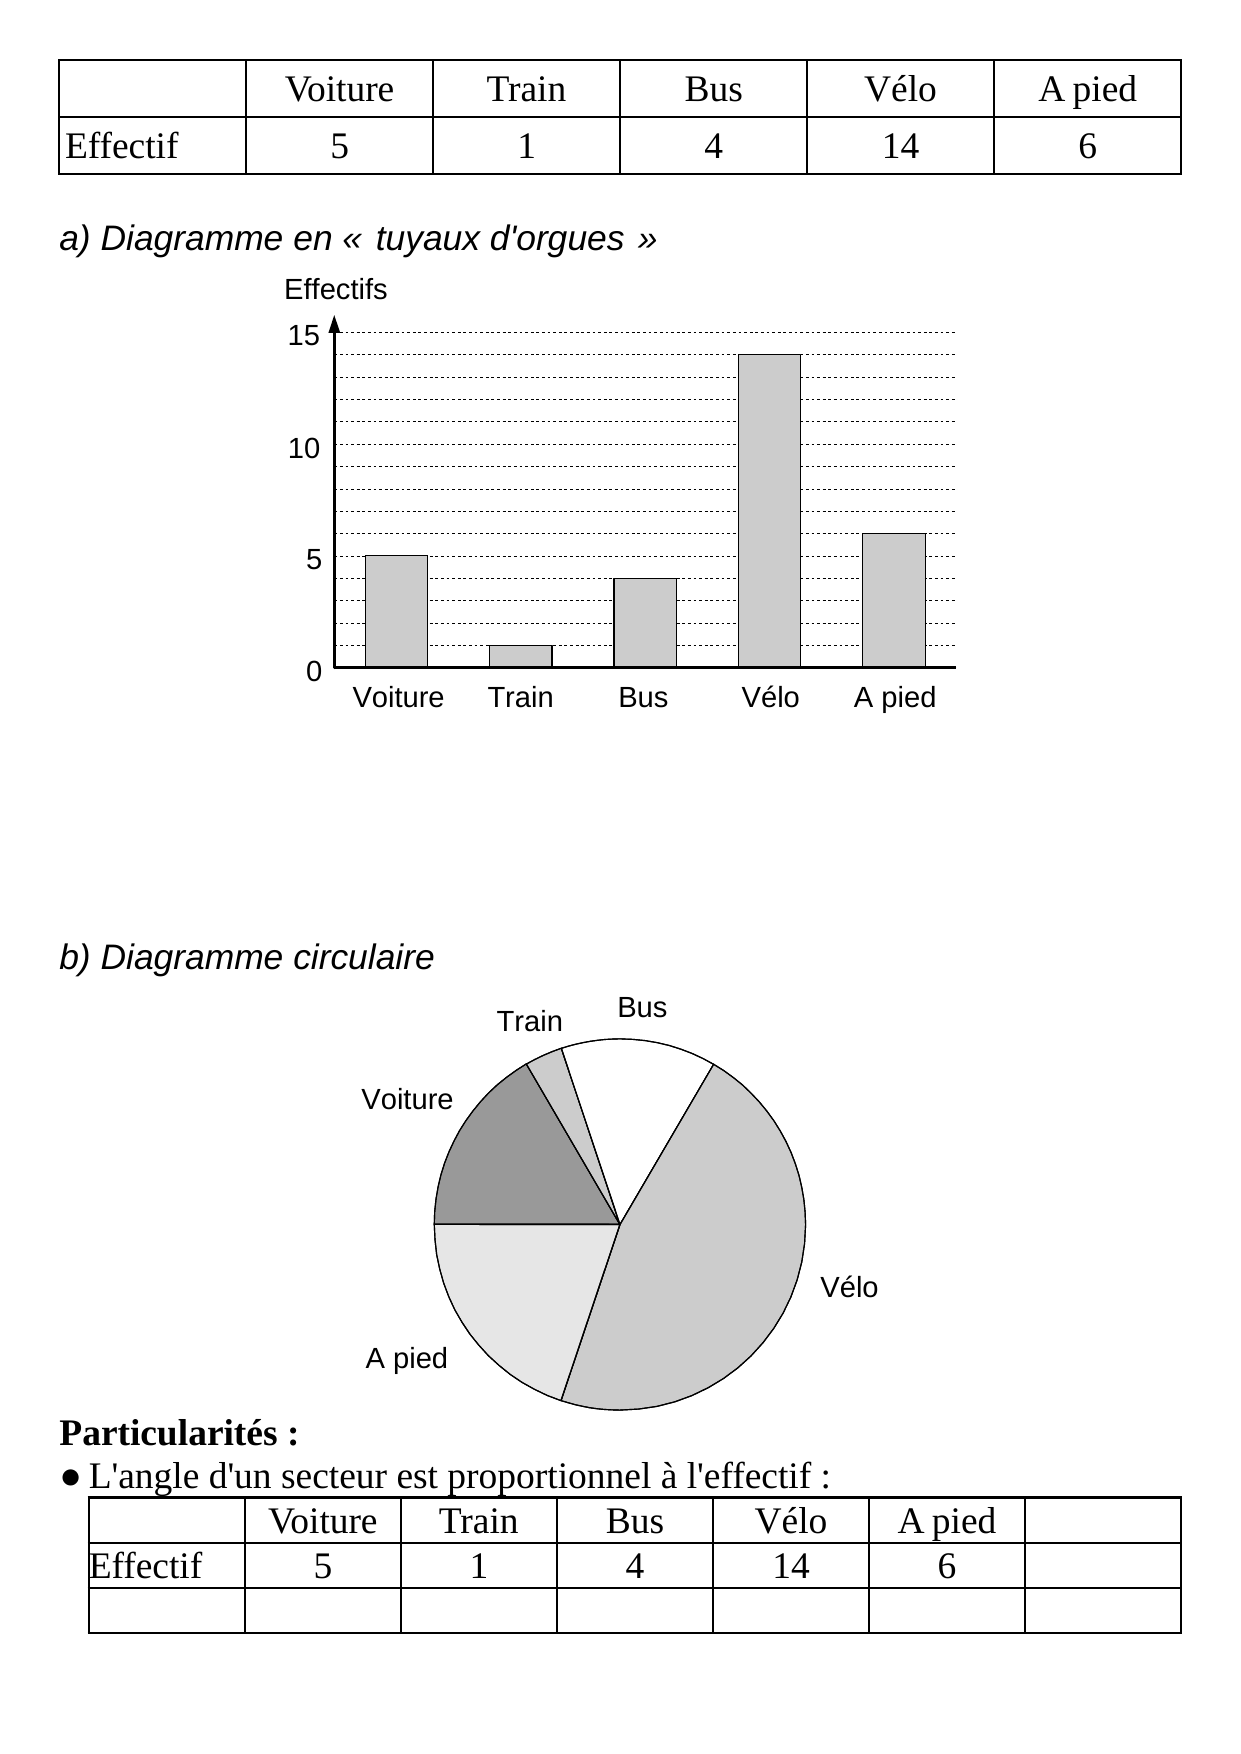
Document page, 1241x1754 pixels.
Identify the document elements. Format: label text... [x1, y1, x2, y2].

table_header [1026, 1499, 1180, 1542]
table_cell [402, 1589, 556, 1632]
table_cell 1 [402, 1544, 556, 1587]
table_header A pied [995, 61, 1180, 116]
table_cell [246, 1589, 400, 1632]
table_header Voiture [246, 1499, 400, 1542]
table_header Train [402, 1499, 556, 1542]
table_header Vélo [714, 1499, 868, 1542]
table_cell 5 [246, 1544, 400, 1587]
table_cell 14 [808, 118, 993, 172]
table_cell [90, 1589, 244, 1632]
table_cell 6 [870, 1544, 1024, 1587]
table_header Bus [558, 1499, 712, 1542]
table_cell 1 [434, 118, 619, 172]
text b) Diagramme circulaire [59, 936, 1181, 977]
table_header Voiture [247, 61, 432, 116]
table_cell [1026, 1589, 1180, 1632]
table_cell 5 [247, 118, 432, 172]
table_cell Effectif [90, 1544, 244, 1587]
table_header Train [434, 61, 619, 116]
table_header A pied [870, 1499, 1024, 1542]
table_cell Effectif [60, 118, 245, 172]
table_cell 4 [621, 118, 806, 172]
table_cell [870, 1589, 1024, 1632]
table_cell 4 [558, 1544, 712, 1587]
table_cell 14 [714, 1544, 868, 1587]
list L'angle d'un secteur est proportionnel à l'effectif : [59, 1453, 1181, 1496]
table_header [60, 61, 245, 116]
table_header [90, 1499, 244, 1542]
text Particularités : [59, 1410, 1181, 1453]
table_header Vélo [808, 61, 993, 116]
table_cell [558, 1589, 712, 1632]
table_cell 6 [995, 118, 1180, 172]
table_header Bus [621, 61, 806, 116]
table_cell [1026, 1544, 1180, 1587]
table_cell [714, 1589, 868, 1632]
text a) Diagramme en « tuyaux d'orgues » [59, 218, 1181, 258]
